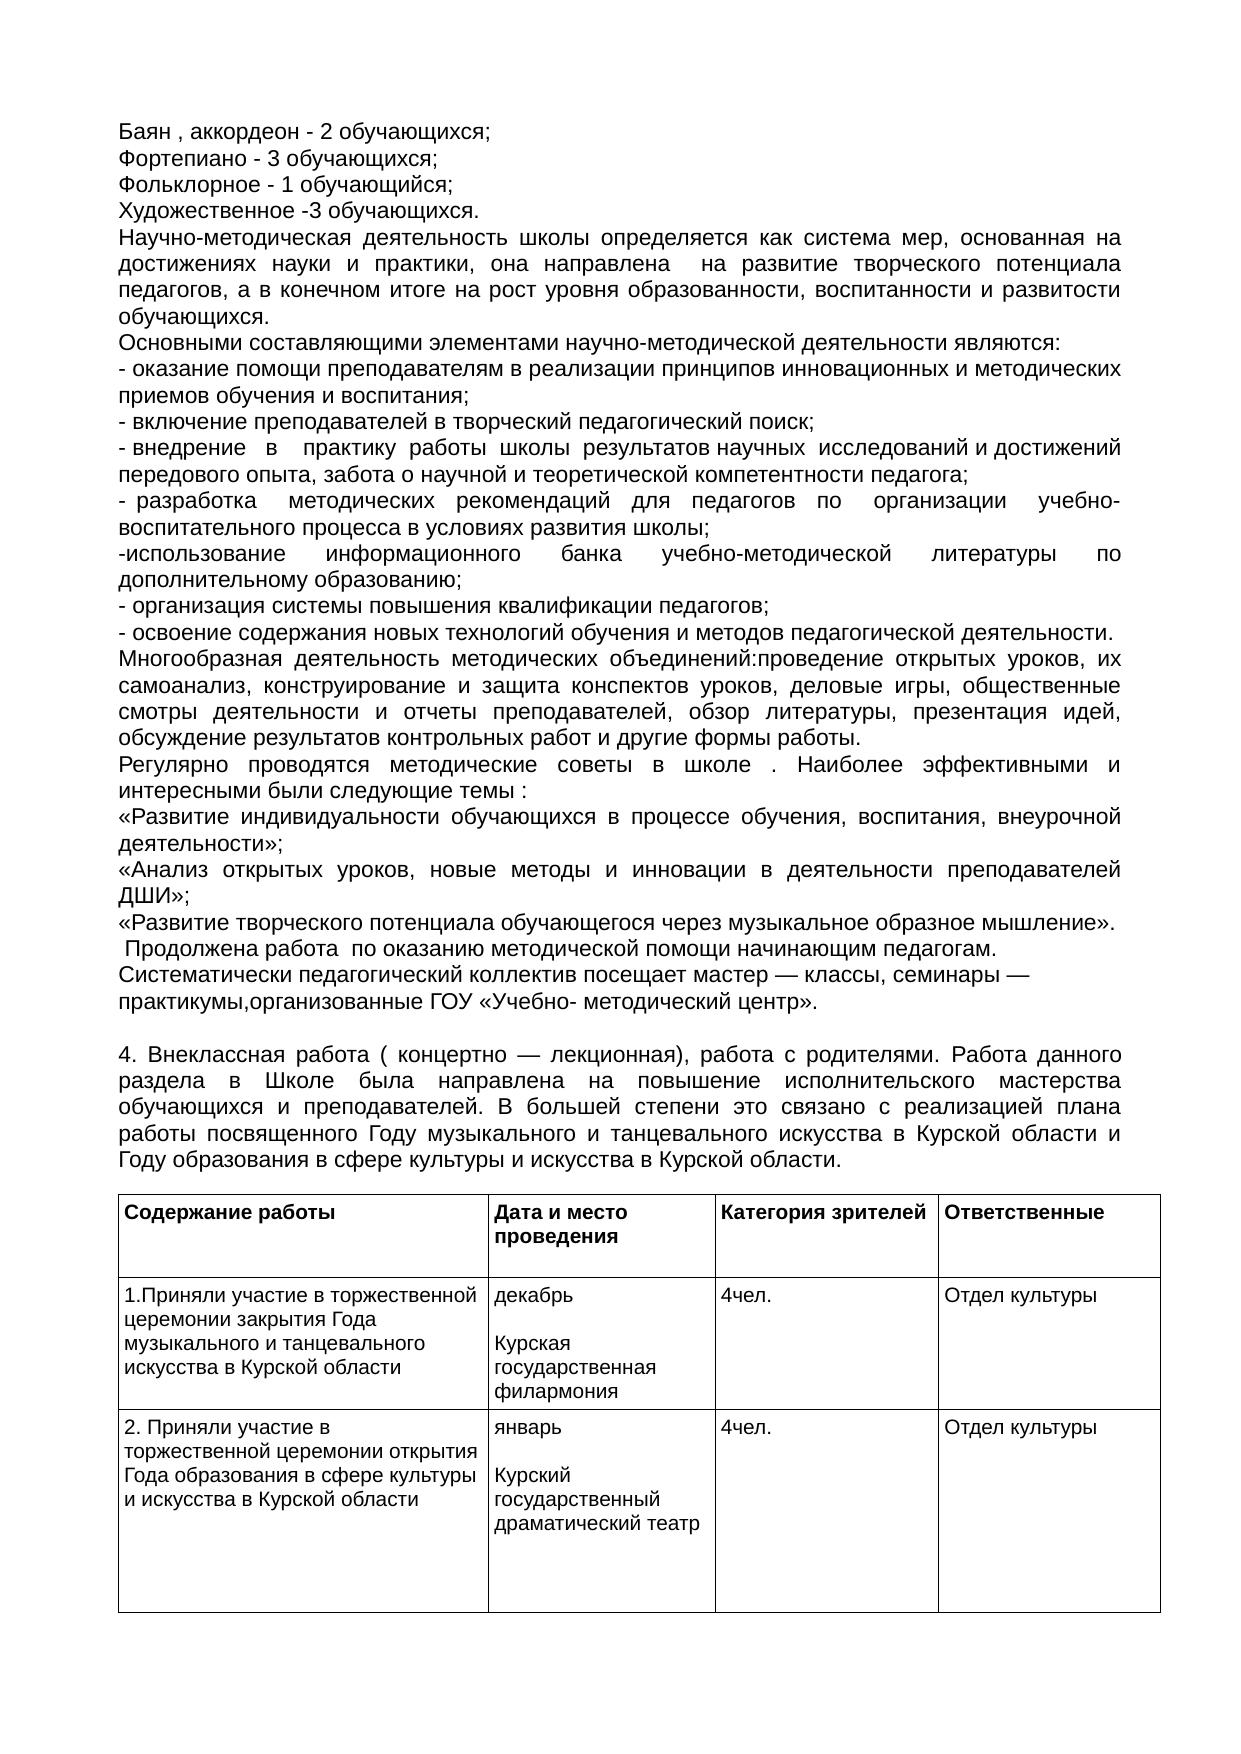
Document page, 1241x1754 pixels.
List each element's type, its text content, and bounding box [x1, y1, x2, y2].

text -использование информационного банка учебно-методической литературы по дополнительному образованию; [118, 540, 1122, 592]
text Художественное -3 обучающихся. [118, 197, 1122, 223]
table_cell Отдел культуры [939, 1278, 1160, 1409]
text 4. Внеклассная работа ( концертно — лекционная), работа с родителями. Работа данного раздела в Школе была направлена на повышение исполнительского мастерства обучающихся и преподавателей. В большей степени это связано с реализацией плана работы посвященного Году музыкального и танцевального искусства в Курской области и Году образования в сфере культуры и искусства в Курской области. [118, 1041, 1122, 1172]
text Продолжена работа по оказанию методической помощи начинающим педагогам. [118, 935, 1122, 961]
text - оказание помощи преподавателям в реализации принципов инновационных и методических приемов обучения и воспитания; [118, 355, 1122, 408]
table_cell 4чел. [716, 1278, 938, 1409]
table_header Дата и место проведения [489, 1195, 715, 1277]
text Систематически педагогический коллектив посещает мастер — классы, семинары — практикумы,организованные ГОУ «Учебно- методический центр». [118, 961, 1122, 1041]
text «Развитие творческого потенциала обучающегося через музыкальное образное мышление». [118, 909, 1122, 935]
table_cell декабрь Курская государственная филармония [489, 1278, 715, 1409]
text Основными составляющими элементами научно-методической деятельности являются: [118, 329, 1122, 355]
text «Развитие индивидуальности обучающихся в процессе обучения, воспитания, внеурочной деятельности»; [118, 803, 1122, 856]
table_cell Отдел культуры [939, 1410, 1160, 1612]
table_header Содержание работы [119, 1195, 488, 1277]
text - организация системы повышения квалификации педагогов; [118, 592, 1122, 619]
text «Анализ открытых уроков, новые методы и инновации в деятельности преподавателей ДШИ»; [118, 856, 1122, 909]
table_cell 4чел. [716, 1410, 938, 1612]
text Научно-методическая деятельность школы определяется как система мер, основанная на достижениях науки и практики, она направлена на развитие творческого потенциала педагогов, а в конечном итоге на рост уровня образованности, воспитанности и развитости обучающихся. [118, 223, 1122, 329]
text Фортепиано - 3 обучающихся; [118, 144, 1122, 171]
table_cell 1.Приняли участие в торжественной церемонии закрытия Года музыкального и танцевального искусства в Курской области [119, 1278, 488, 1409]
text Регулярно проводятся методические советы в школе . Наиболее эффективными и интересными были следующие темы : [118, 751, 1122, 803]
text Фольклорное - 1 обучающийся; [118, 171, 1122, 197]
table_header Ответственные [939, 1195, 1160, 1277]
text - разработка методических рекомендаций для педагогов по организации учебно-воспитательного процесса в условиях развития школы; [118, 487, 1122, 540]
table_header Категория зрителей [716, 1195, 938, 1277]
text Баян , аккордеон - 2 обучающихся; [118, 118, 1122, 144]
table_cell 2. Приняли участие в торжественной церемонии открытия Года образования в сфере культуры и искусства в Курской области [119, 1410, 488, 1612]
text - включение преподавателей в творческий педагогический поиск; [118, 408, 1122, 434]
text Многообразная деятельность методических объединений:проведение открытых уроков, их самоанализ, конструирование и защита конспектов уроков, деловые игры, общественные смотры деятельности и отчеты преподавателей, обзор литературы, презентация идей, обсуждение результатов контрольных работ и другие формы работы. [118, 645, 1122, 751]
text - внедрение в практику работы школы результатов научных исследований и достижений передового опыта, забота о научной и теоретической компетентности педагога; [118, 434, 1122, 487]
table_cell январь Курский государственный драматический театр [489, 1410, 715, 1612]
text - освоение содержания новых технологий обучения и методов педагогической деятельности. [118, 619, 1122, 645]
